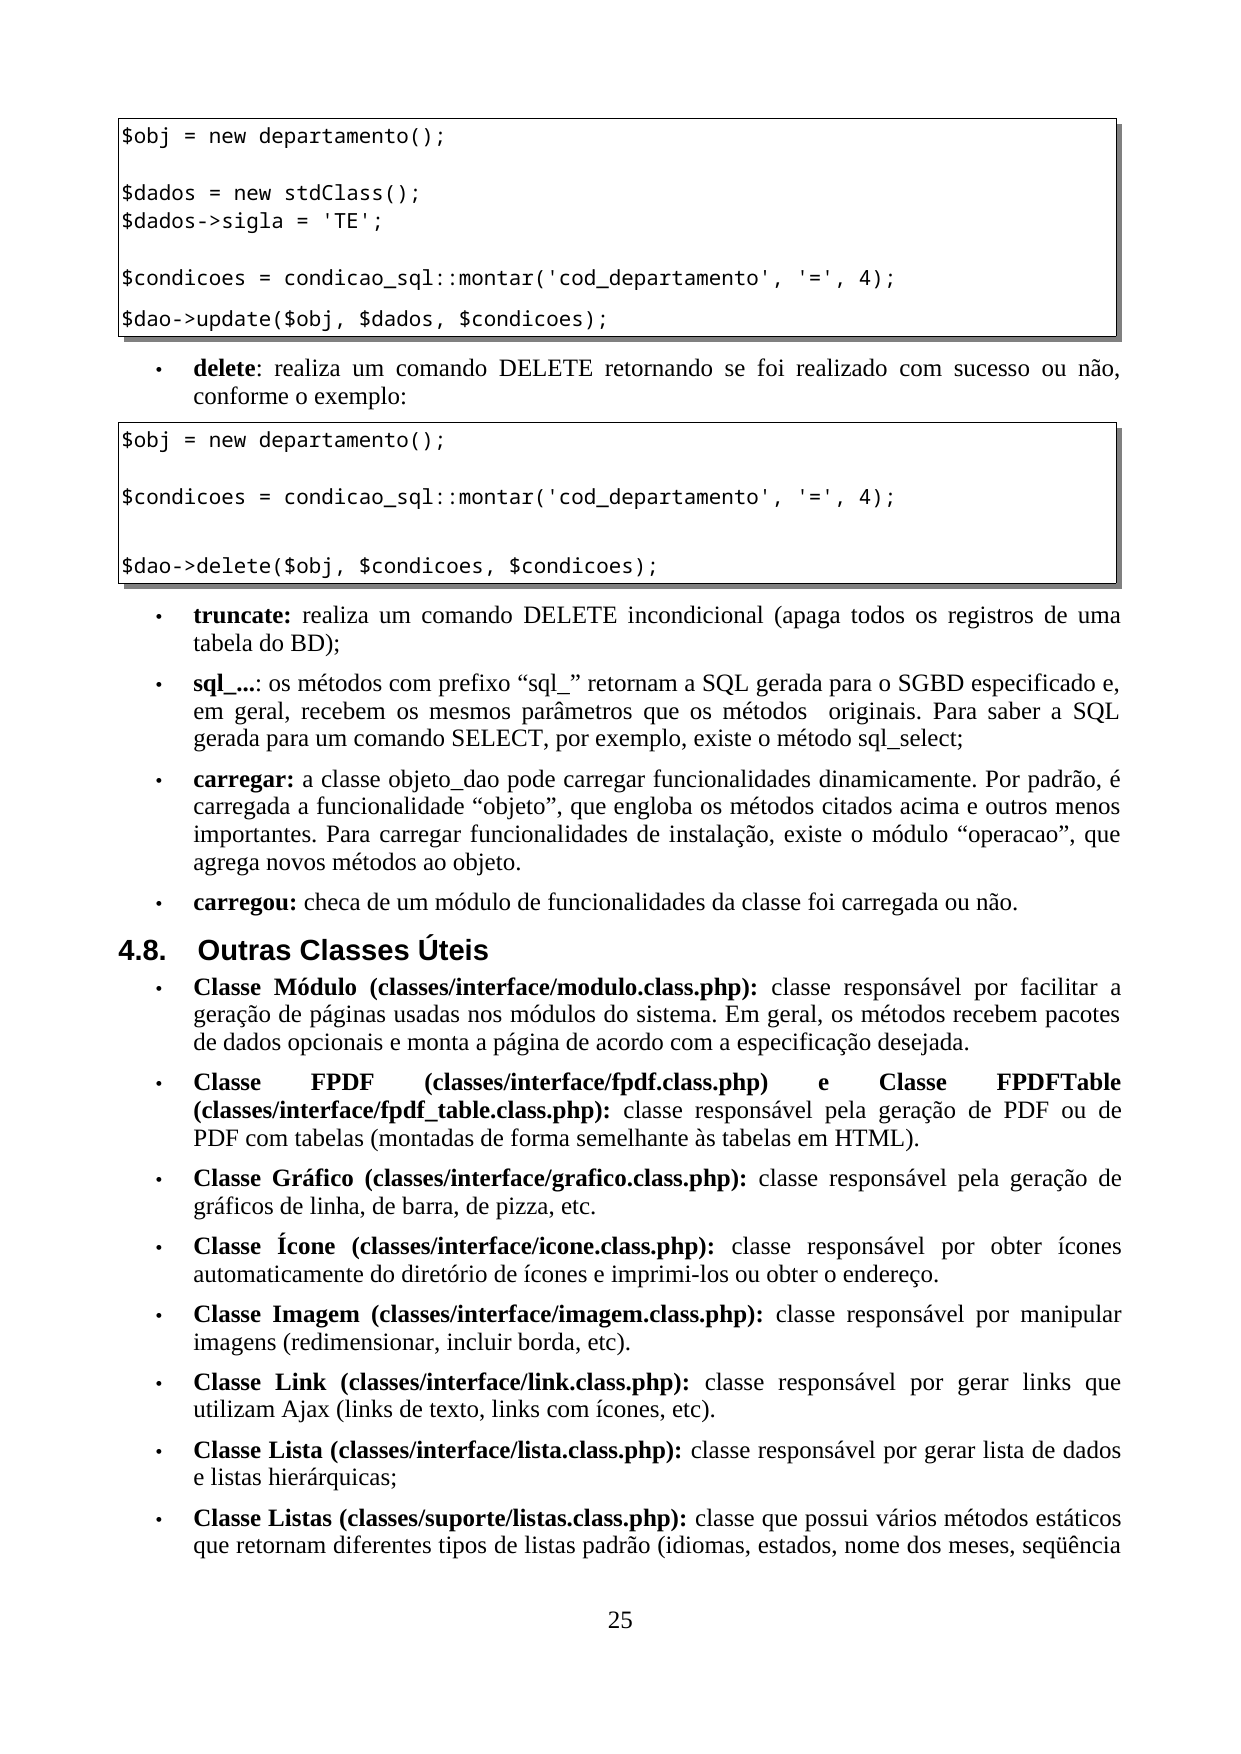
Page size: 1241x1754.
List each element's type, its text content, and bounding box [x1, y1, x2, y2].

list sql_...: os métodos com prefixo “sql_” retornam a SQL gerada para o SGBD especificado e, em geral, recebem os mesmos parâmetros que os métodos originais. Para saber a SQL gerada para um comando SELECT, por exemplo, existe o método sql_select; [156, 669, 1122, 752]
list carregou: checa de um módulo de funcionalidades da classe foi carregada ou não. [156, 888, 1122, 916]
list carregar: a classe objeto_dao pode carregar funcionalidades dinamicamente. Por padrão, é carregada a funcionalidade “objeto”, que engloba os métodos citados acima e outros menos importantes. Para carregar funcionalidades de instalação, existe o módulo “operacao”, que agrega novos métodos ao objeto. [156, 765, 1122, 876]
list Classe Lista (classes/interface/lista.class.php): classe responsável por gerar lista de dados e listas hierárquicas; [156, 1436, 1122, 1491]
list Classe Imagem (classes/interface/imagem.class.php): classe responsável por manipular imagens (redimensionar, incluir borda, etc). [156, 1300, 1122, 1355]
list Classe Link (classes/interface/link.class.php): classe responsável por gerar links que utilizam Ajax (links de texto, links com ícones, etc). [156, 1368, 1122, 1423]
list Classe Ícone (classes/interface/icone.class.php): classe responsável por obter ícones automaticamente do diretório de ícones e imprimi-los ou obter o endereço. [156, 1232, 1122, 1287]
list Classe FPDF (classes/interface/fpdf.class.php) e Classe FPDFTable (classes/interface/fpdf_table.class.php): classe responsável pela geração de PDF ou de PDF com tabelas (montadas de forma semelhante às tabelas em HTML). [156, 1068, 1122, 1152]
list Classe Módulo (classes/interface/modulo.class.php): classe responsável por facilitar a geração de páginas usadas nos módulos do sistema. Em geral, os métodos recebem pacotes de dados opcionais e monta a página de acordo com a especificação desejada. [156, 973, 1122, 1056]
text $obj = new departamento(); $condicoes = condicao_sql::montar('cod_departamento', '=', 4); [119, 423, 1116, 539]
list Classe Listas (classes/suporte/listas.class.php): classe que possui vários métodos estáticos que retornam diferentes tipos de listas padrão (idiomas, estados, nome dos meses, seqüência [156, 1504, 1122, 1559]
list $dao->delete($obj, $condicoes, $condicoes); [119, 548, 1116, 583]
list delete: realiza um comando DELETE retornando se foi realizado com sucesso ou não, conforme o exemplo: [156, 354, 1122, 409]
list $dao->update($obj, $dados, $condicoes); [119, 301, 1116, 336]
subtitle Outras Classes Úteis [118, 934, 1122, 967]
list truncate: realiza um comando DELETE incondicional (apaga todos os registros de uma tabela do BD); [156, 601, 1122, 657]
list Classe Gráfico (classes/interface/grafico.class.php): classe responsável pela geração de gráficos de linha, de barra, de pizza, etc. [156, 1164, 1122, 1219]
text $obj = new departamento(); $dados = new stdClass(); $dados->sigla = 'TE'; $condicoes = condicao_sql::montar('cod_departamento', '=', 4); [119, 119, 1116, 292]
